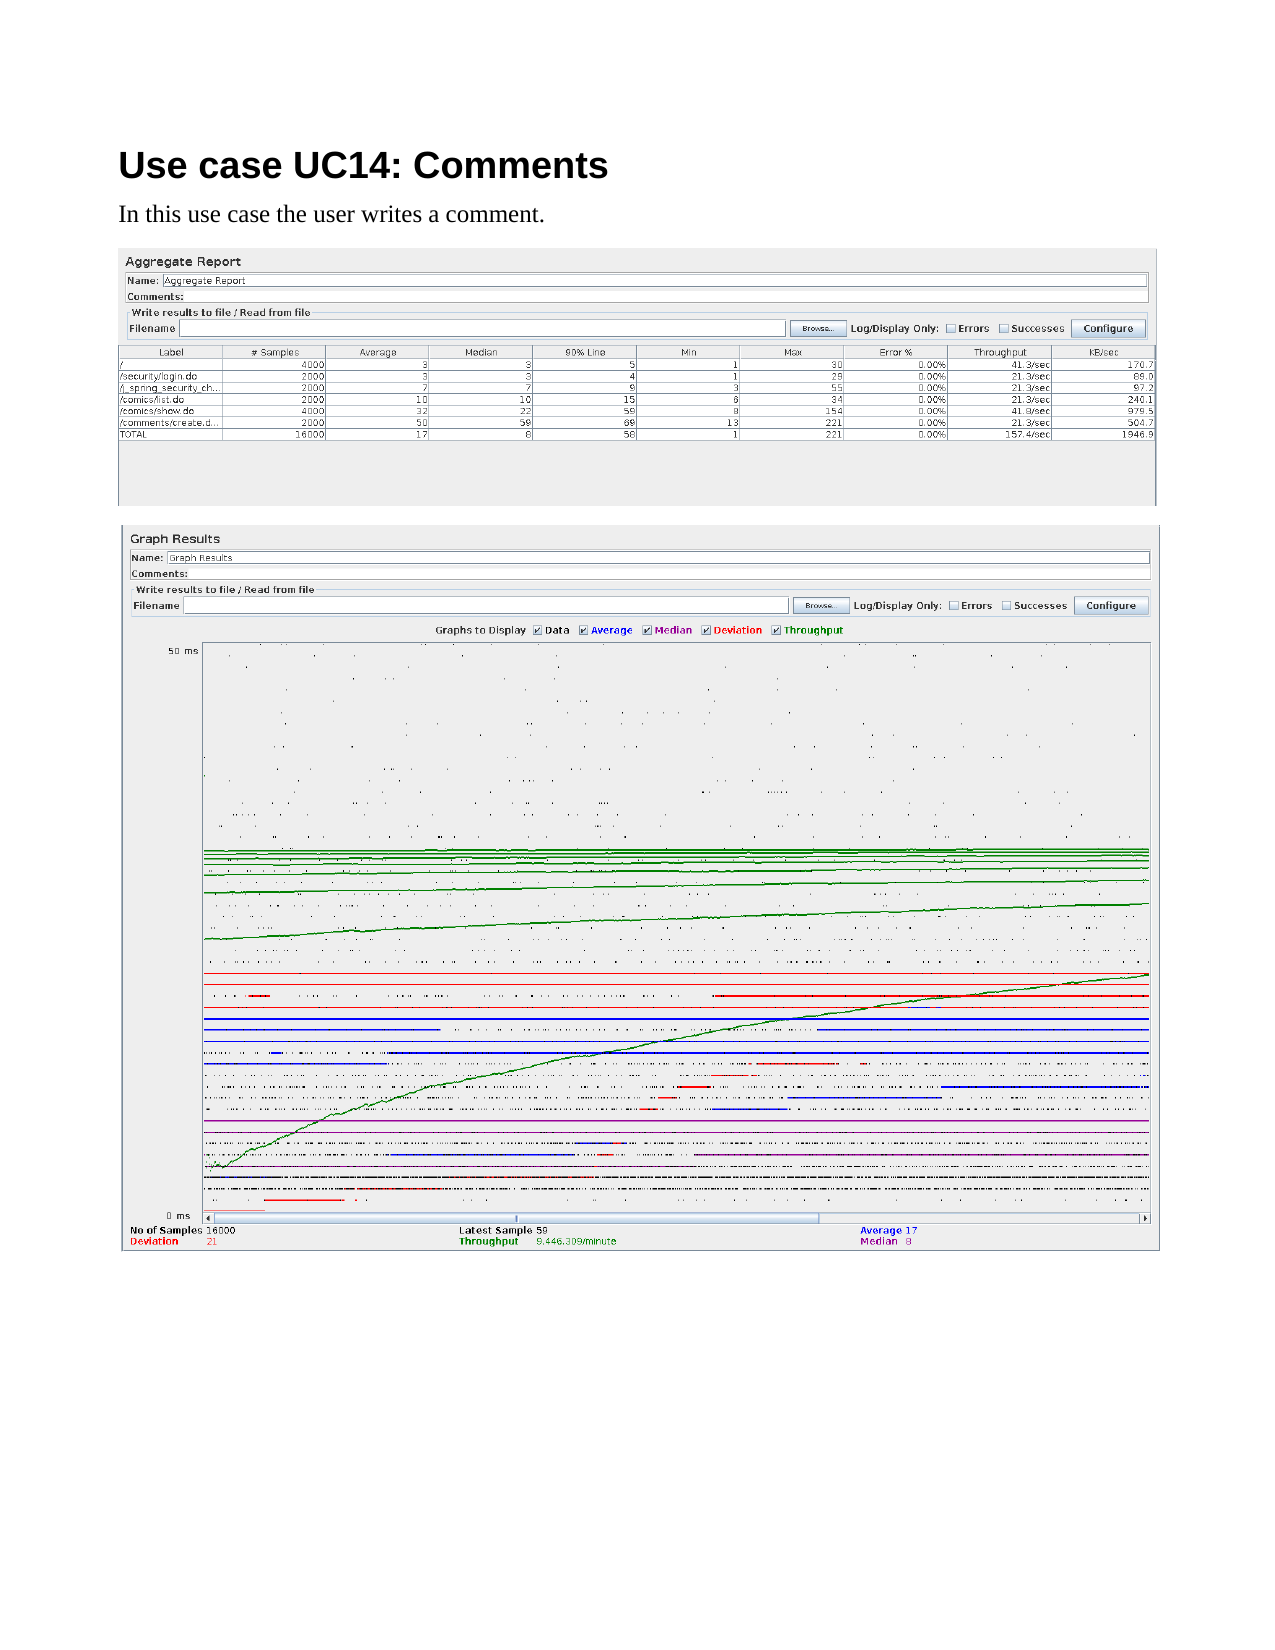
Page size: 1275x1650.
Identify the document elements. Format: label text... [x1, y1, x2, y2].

subtitle Use case UC14: Comments [118, 143, 1157, 187]
picture [118, 248, 1157, 506]
picture [121, 525, 1161, 1252]
text In this use case the user writes a comment. [118, 199, 1157, 228]
